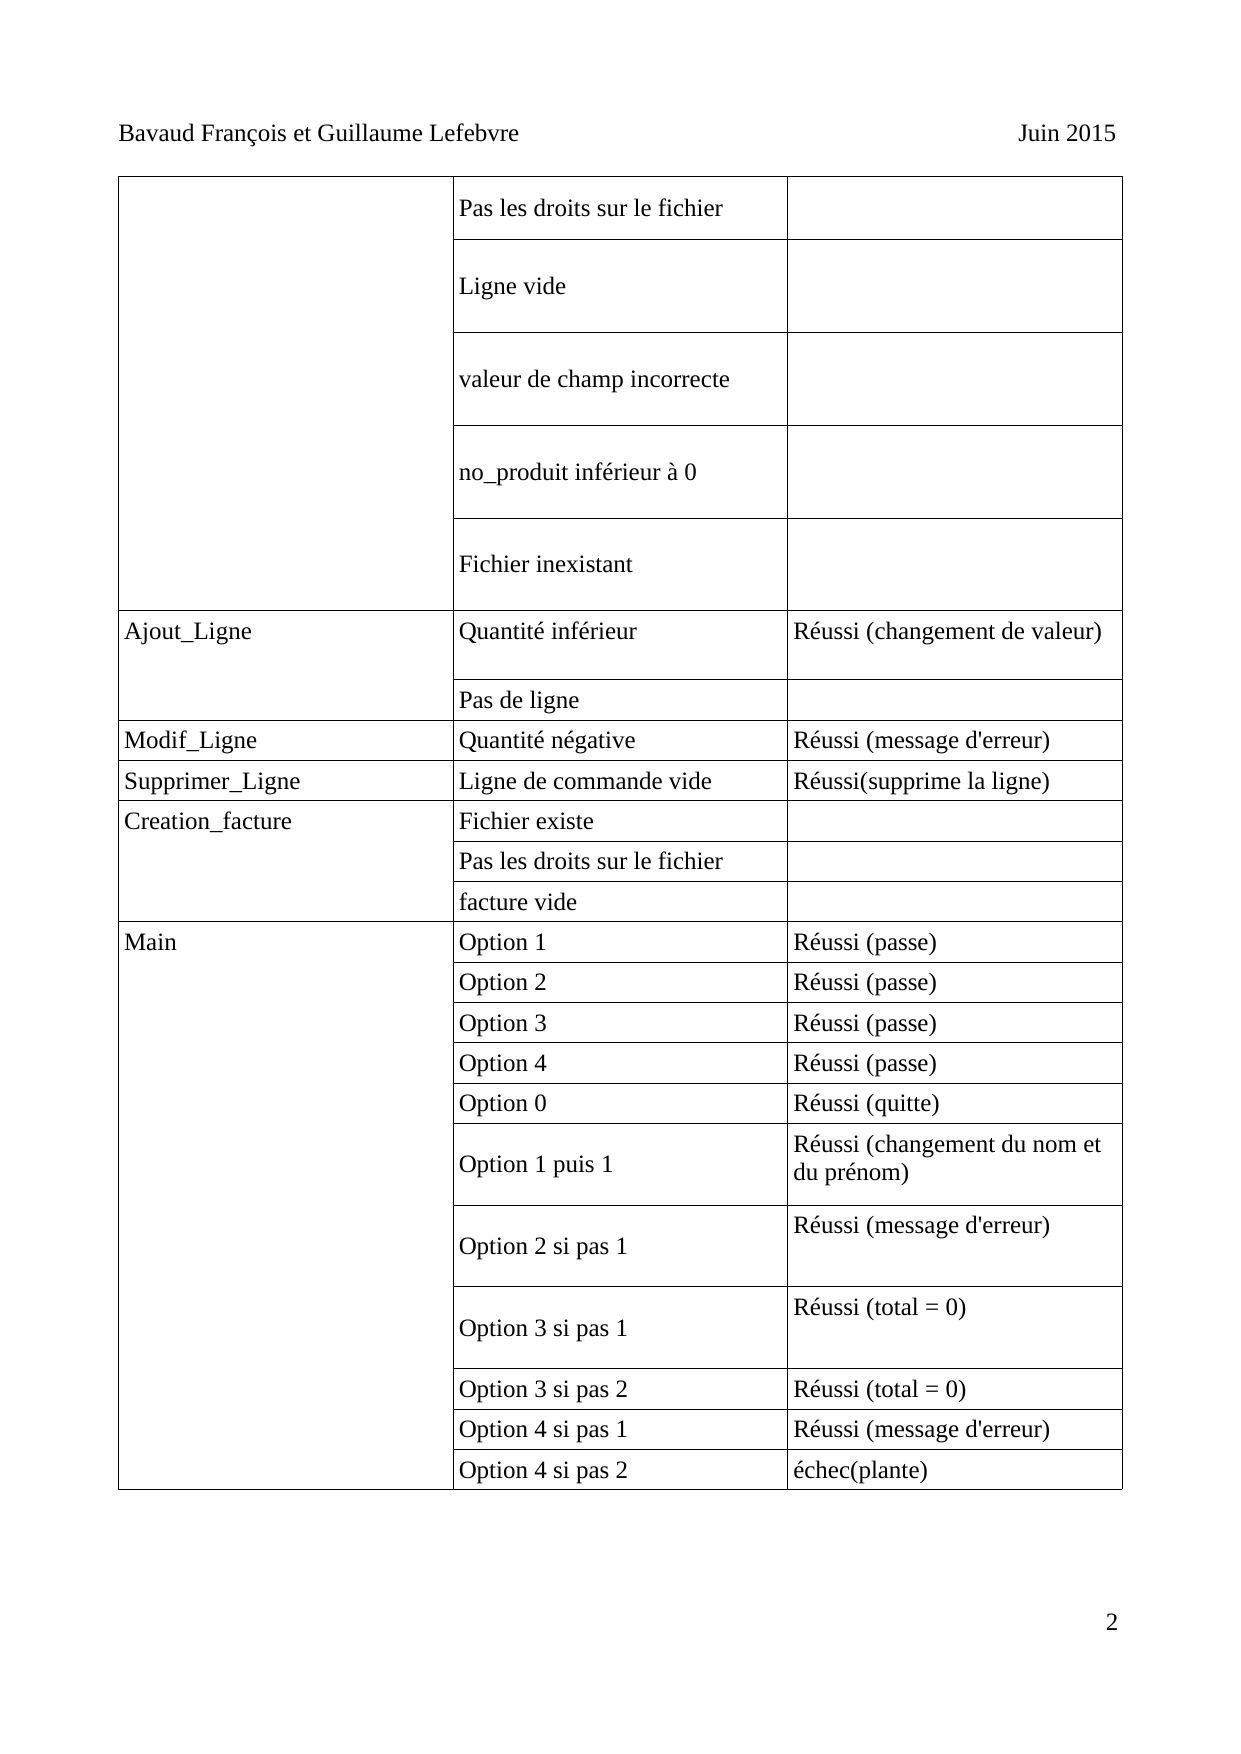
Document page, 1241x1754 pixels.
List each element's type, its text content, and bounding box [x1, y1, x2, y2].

table_cell Réussi (total = 0) [788, 1287, 1122, 1368]
table_cell [788, 519, 1122, 610]
table_cell Ajout_Ligne [119, 611, 453, 720]
table_cell [788, 680, 1122, 720]
table_cell Option 0 [454, 1084, 787, 1123]
table_cell [788, 842, 1122, 881]
table_cell Réussi (passe) [788, 1043, 1122, 1082]
table_cell Option 4 si pas 2 [454, 1450, 787, 1489]
table_cell Supprimer_Ligne [119, 761, 453, 800]
table_cell valeur de champ incorrecte [454, 333, 787, 424]
table_cell Réussi (passe) [788, 963, 1122, 1002]
table_cell Pas les droits sur le fichier [454, 177, 787, 239]
table_cell [788, 426, 1122, 517]
table_cell Fichier inexistant [454, 519, 787, 610]
table_cell Option 3 si pas 2 [454, 1369, 787, 1408]
table_cell Quantité inférieur [454, 611, 787, 679]
table_cell Ligne de commande vide [454, 761, 787, 800]
table_cell Réussi (message d'erreur) [788, 1410, 1122, 1449]
table_cell Option 2 [454, 963, 787, 1002]
table_cell Creation_facture [119, 801, 453, 921]
table_cell Réussi (changement de valeur) [788, 611, 1122, 679]
table_cell no_produit inférieur à 0 [454, 426, 787, 517]
table_cell Option 4 si pas 1 [454, 1410, 787, 1449]
table_cell [788, 333, 1122, 424]
table_cell Pas de ligne [454, 680, 787, 720]
table_cell [119, 177, 453, 610]
table_cell Modif_Ligne [119, 721, 453, 760]
table_cell Quantité négative [454, 721, 787, 760]
table_cell Main [119, 922, 453, 1489]
table_cell Option 3 [454, 1003, 787, 1042]
table_cell Réussi(supprime la ligne) [788, 761, 1122, 800]
table_cell Pas les droits sur le fichier [454, 842, 787, 881]
table_cell Réussi (changement du nom et du prénom) [788, 1124, 1122, 1204]
table_cell Option 4 [454, 1043, 787, 1082]
table_cell Fichier existe [454, 801, 787, 841]
table_cell Ligne vide [454, 240, 787, 332]
table_cell Réussi (passe) [788, 922, 1122, 962]
table_cell Réussi (passe) [788, 1003, 1122, 1042]
table_cell Option 2 si pas 1 [454, 1206, 787, 1286]
table_cell Réussi (total = 0) [788, 1369, 1122, 1408]
table_cell Réussi (quitte) [788, 1084, 1122, 1123]
table_cell [788, 177, 1122, 239]
table_cell [788, 882, 1122, 921]
table_cell Option 1 [454, 922, 787, 962]
table_cell Réussi (message d'erreur) [788, 1206, 1122, 1286]
table_cell Option 1 puis 1 [454, 1124, 787, 1204]
table_cell facture vide [454, 882, 787, 921]
table_cell [788, 240, 1122, 332]
table_cell échec(plante) [788, 1450, 1122, 1489]
table_cell Option 3 si pas 1 [454, 1287, 787, 1368]
table_cell Réussi (message d'erreur) [788, 721, 1122, 760]
table_cell [788, 801, 1122, 841]
